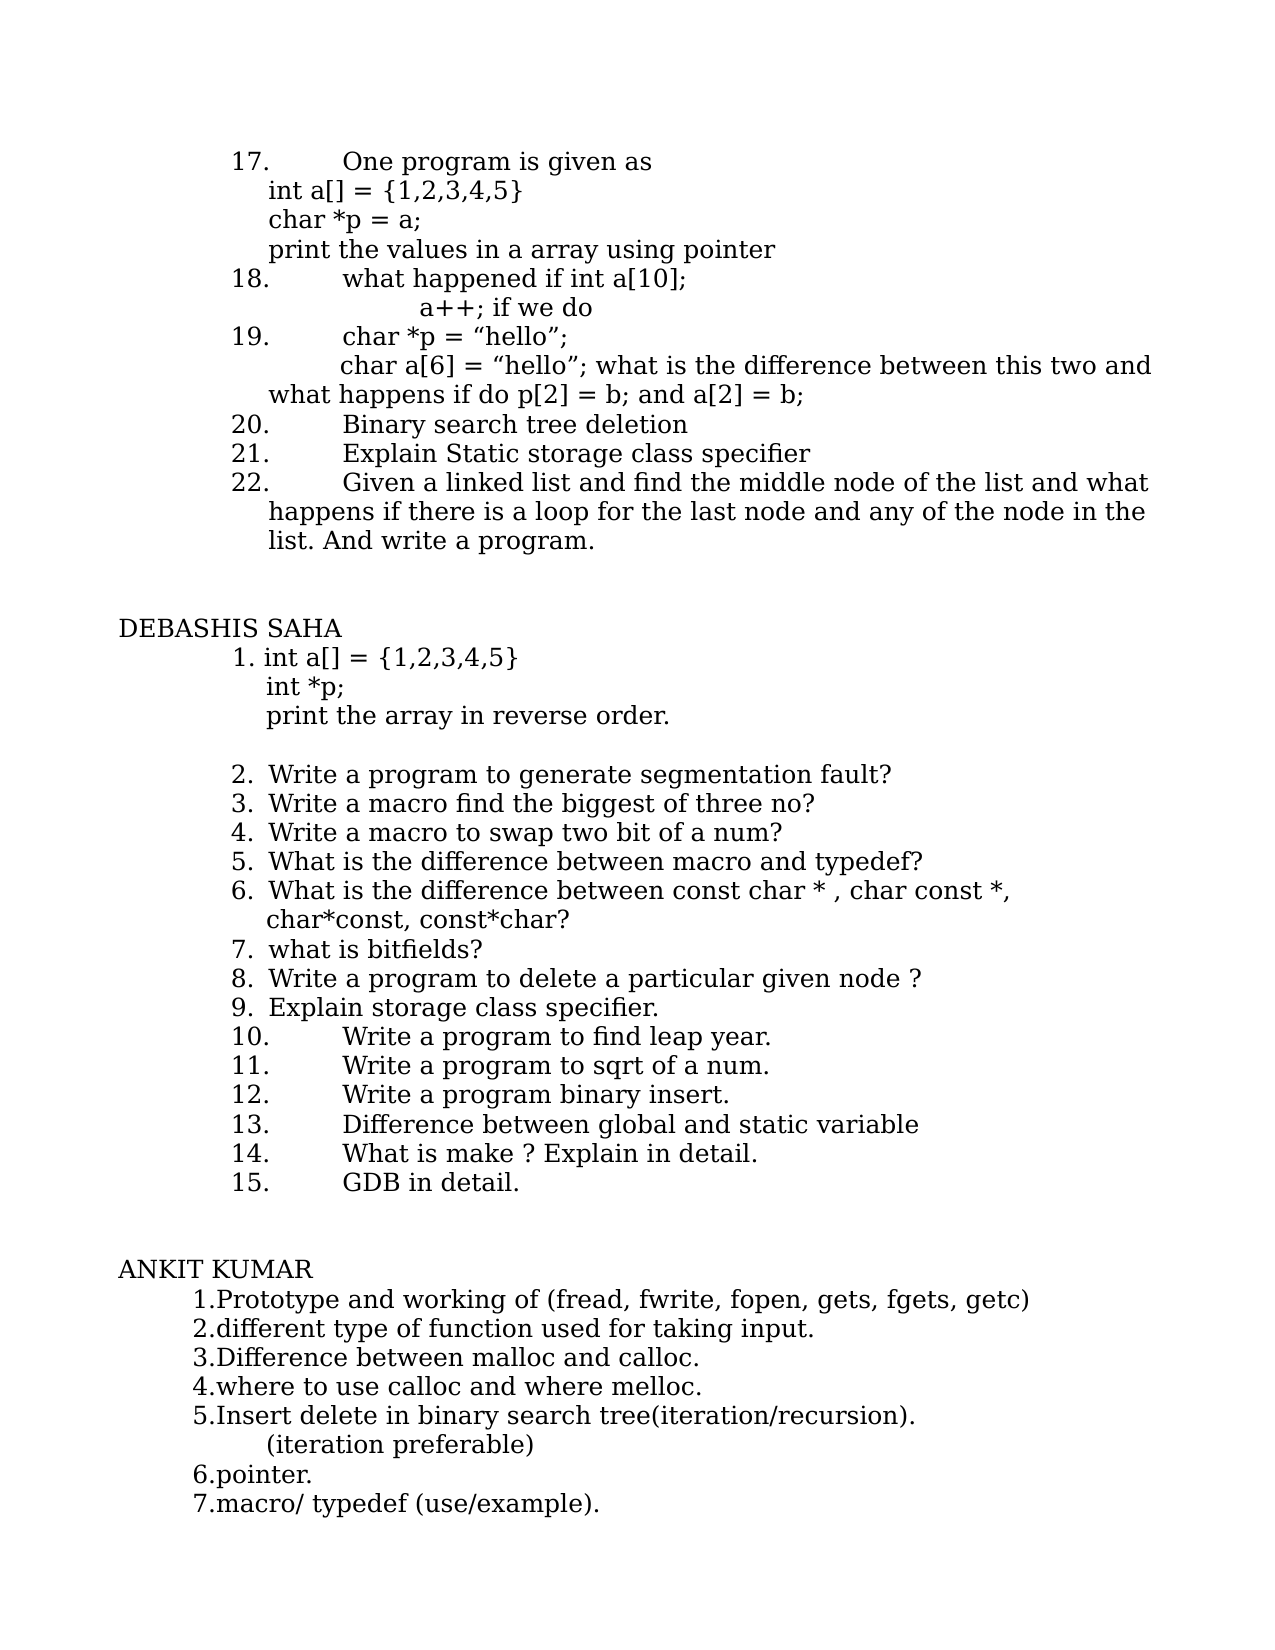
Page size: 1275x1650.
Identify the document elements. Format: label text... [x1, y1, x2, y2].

list char a[6] = “hello”; what is the difference between this two and what happens if do p[2] = b; and a[2] = b; [231, 351, 1157, 410]
list Write a program binary insert. [231, 1081, 1157, 1110]
list Write a program to generate segmentation fault? [231, 760, 1157, 789]
list One program is given as [231, 147, 1157, 176]
text 1.Prototype and working of (fread, fwrite, fopen, gets, fgets, getc) [118, 1285, 1157, 1314]
text ANKIT KUMAR [118, 1256, 1157, 1285]
list Difference between global and static variable [231, 1110, 1157, 1139]
text DEBASHIS SAHA [118, 614, 1157, 643]
text 7.macro/ typedef (use/example). [118, 1489, 1157, 1518]
list what happened if int a[10]; [231, 264, 1157, 293]
list what is bitfields? [231, 935, 1157, 964]
list char *p = “hello”; [231, 322, 1157, 351]
list a++; if we do [231, 293, 1157, 322]
text int *p; [118, 672, 1157, 701]
text 5.Insert delete in binary search tree(iteration/recursion). [118, 1401, 1157, 1431]
list char *p = a; [231, 206, 1157, 235]
text 1. int a[] = {1,2,3,4,5} [118, 643, 1157, 672]
list Write a program to sqrt of a num. [231, 1051, 1157, 1081]
list print the values in a array using pointer [231, 235, 1157, 264]
text char*const, const*char? [118, 906, 1157, 935]
text (iteration preferable) [118, 1431, 1157, 1460]
text print the array in reverse order. [118, 701, 1157, 731]
list int a[] = {1,2,3,4,5} [231, 176, 1157, 206]
list Given a linked list and find the middle node of the list and what happens if there is a loop for the last node and any of the node in the list. And write a program. [231, 468, 1157, 556]
list What is the difference between macro and typedef? [231, 847, 1157, 876]
list Write a program to delete a particular given node ? [231, 964, 1157, 993]
list Binary search tree deletion [231, 410, 1157, 439]
text 3.Difference between malloc and calloc. [118, 1343, 1157, 1372]
list Write a macro to swap two bit of a num? [231, 818, 1157, 847]
text 2.different type of function used for taking input. [118, 1314, 1157, 1343]
list What is the difference between const char * , char const *, [231, 876, 1157, 906]
list GDB in detail. [231, 1168, 1157, 1197]
list Explain storage class specifier. [231, 993, 1157, 1022]
text 4.where to use calloc and where melloc. [118, 1372, 1157, 1401]
list Write a macro find the biggest of three no? [231, 789, 1157, 818]
list What is make ? Explain in detail. [231, 1139, 1157, 1168]
list Write a program to find leap year. [231, 1022, 1157, 1051]
text 6.pointer. [118, 1460, 1157, 1489]
list Explain Static storage class specifier [231, 439, 1157, 468]
